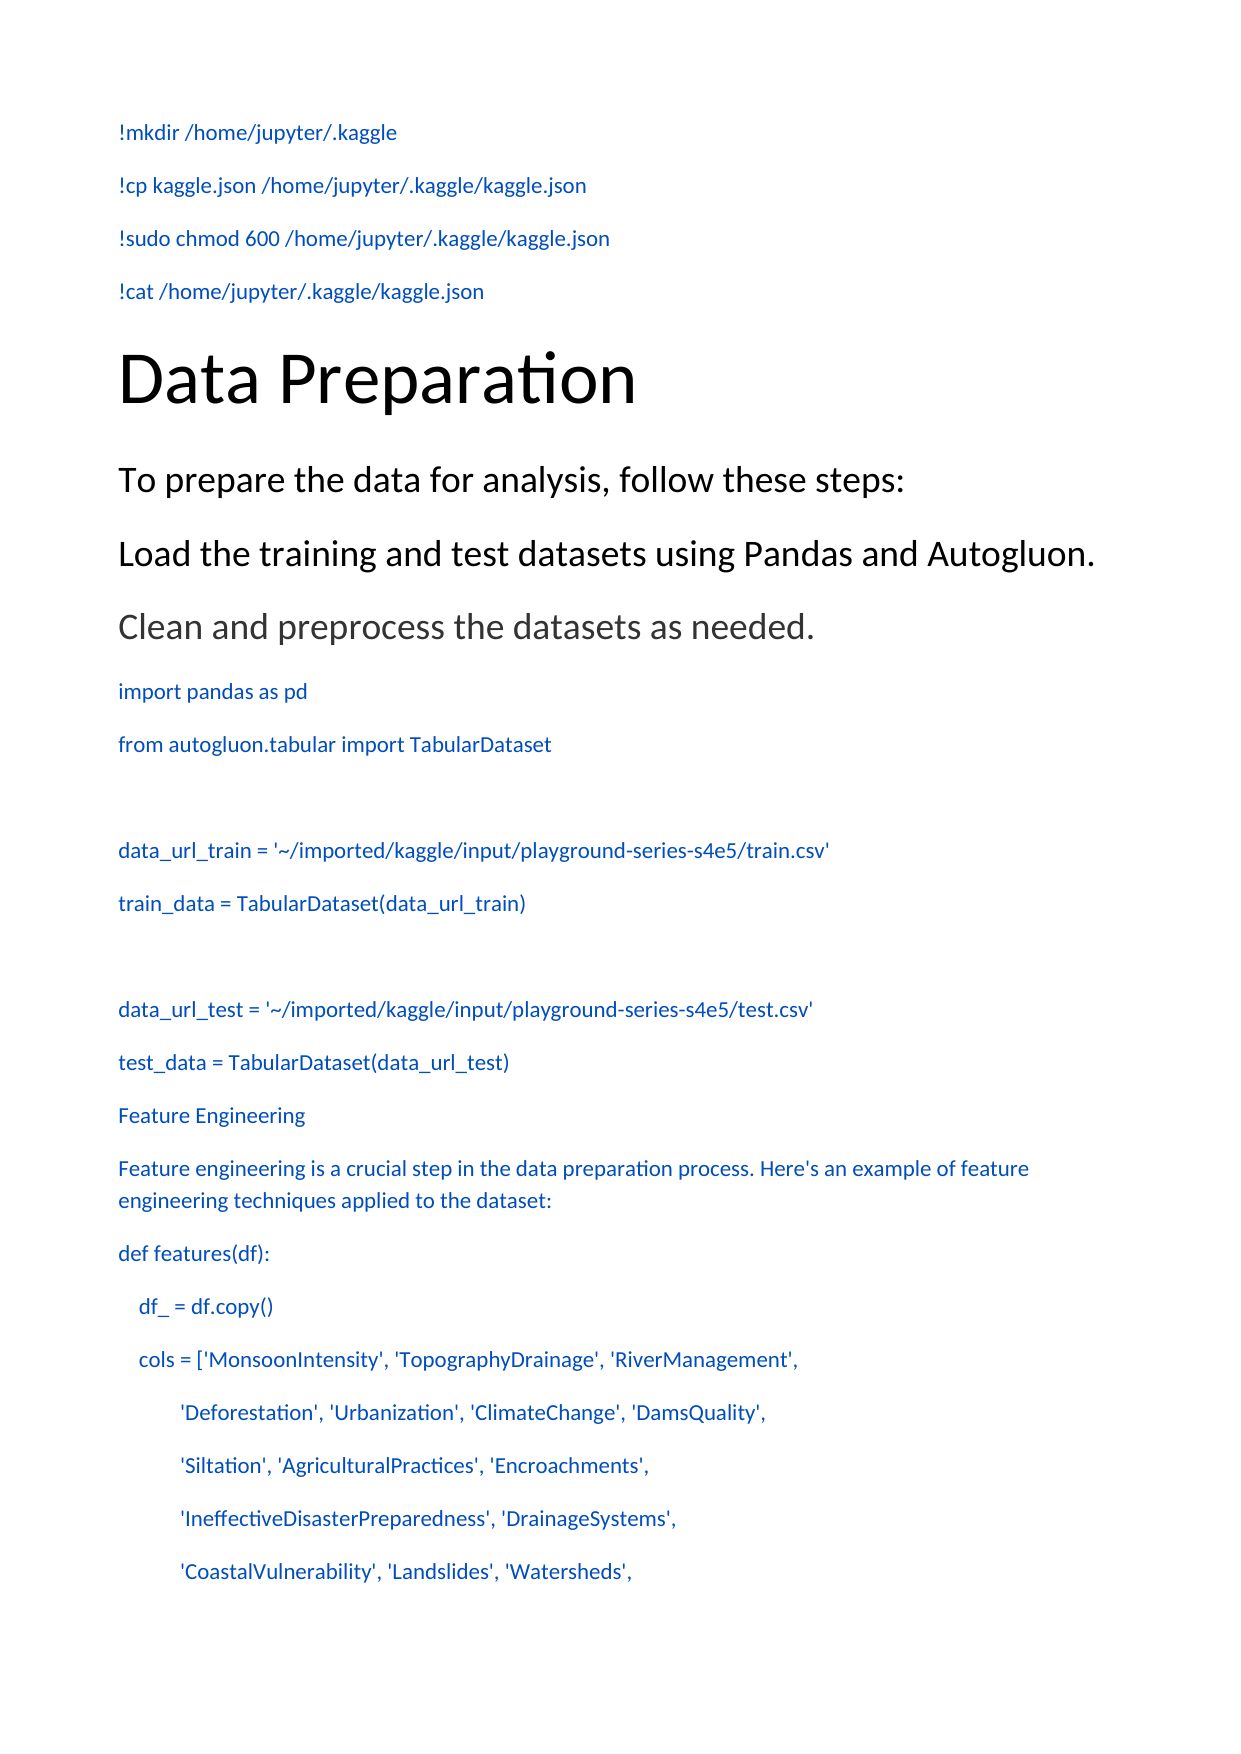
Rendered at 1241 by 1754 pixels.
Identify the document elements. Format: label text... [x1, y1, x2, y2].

text !cat /home/jupyter/.kaggle/kaggle.json [118, 277, 1122, 305]
text df_ = df.copy() [118, 1292, 1122, 1320]
text Clean and preprocess the datasets as needed. [118, 603, 1122, 649]
text train_data = TabularDataset(data_url_train) [118, 889, 1122, 917]
text 'CoastalVulnerability', 'Landslides', 'Watersheds', [118, 1557, 1122, 1585]
text To prepare the data for analysis, follow these steps: [118, 456, 1122, 502]
text data_url_train = '~/imported/kaggle/input/playground-series-s4e5/train.csv' [118, 836, 1122, 864]
text !mkdir /home/jupyter/.kaggle [118, 118, 1122, 146]
text test_data = TabularDataset(data_url_test) [118, 1048, 1122, 1076]
text Load the training and test datasets using Pandas and Autogluon. [118, 530, 1122, 576]
text cols = ['MonsoonIntensity', 'TopographyDrainage', 'RiverManagement', [118, 1345, 1122, 1373]
text Feature Engineering [118, 1101, 1122, 1129]
text !cp kaggle.json /home/jupyter/.kaggle/kaggle.json [118, 171, 1122, 199]
text Feature engineering is a crucial step in the data preparation process. Here's an example of feature engineering techniques applied to the dataset: [118, 1154, 1122, 1214]
text def features(df): [118, 1239, 1122, 1267]
text 'Deforestation', 'Urbanization', 'ClimateChange', 'DamsQuality', [118, 1398, 1122, 1426]
text !sudo chmod 600 /home/jupyter/.kaggle/kaggle.json [118, 224, 1122, 252]
text 'Siltation', 'AgriculturalPractices', 'Encroachments', [118, 1451, 1122, 1479]
text import pandas as pd [118, 677, 1122, 705]
text Data Preparation [118, 330, 1122, 422]
text from autogluon.tabular import TabularDataset [118, 730, 1122, 758]
text data_url_test = '~/imported/kaggle/input/playground-series-s4e5/test.csv' [118, 995, 1122, 1023]
text 'IneffectiveDisasterPreparedness', 'DrainageSystems', [118, 1504, 1122, 1532]
